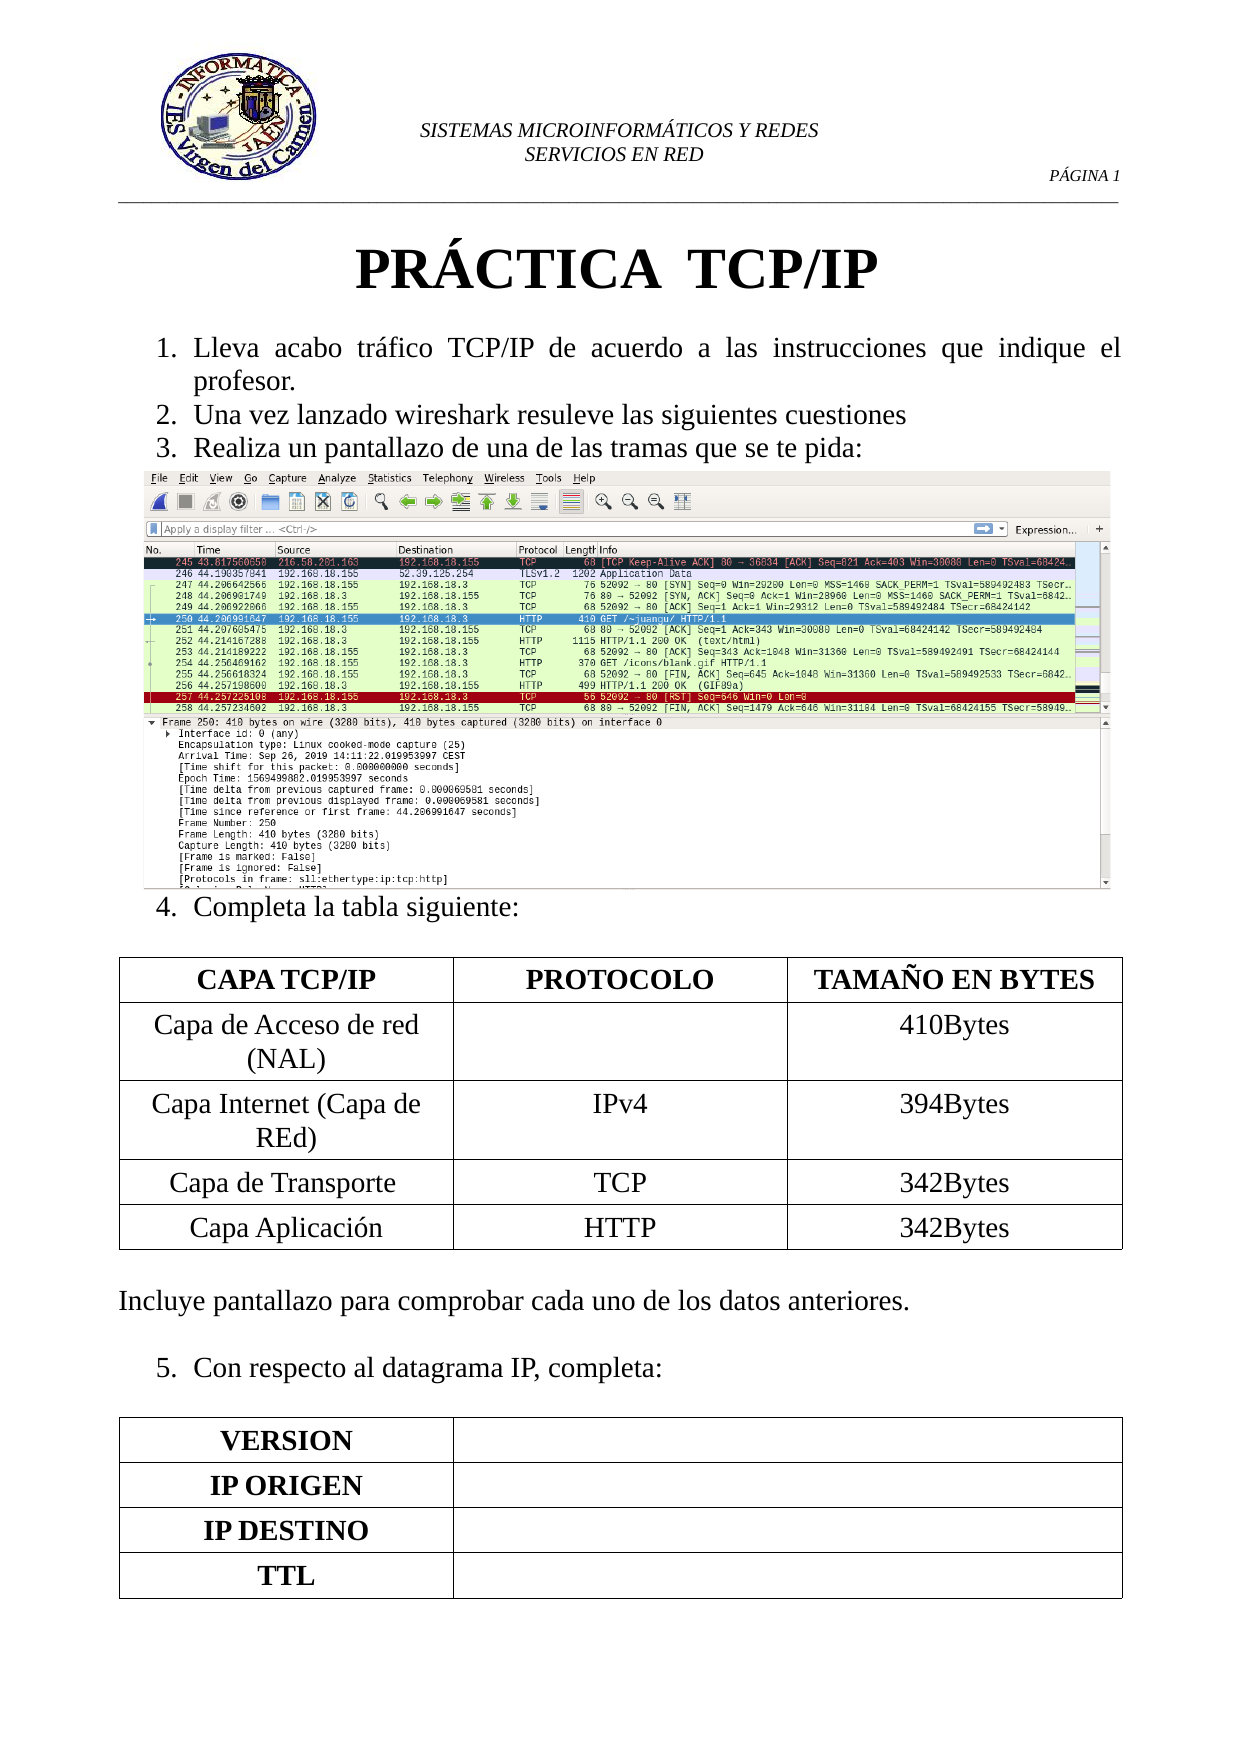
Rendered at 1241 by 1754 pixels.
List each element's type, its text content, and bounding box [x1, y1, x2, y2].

table_header CAPA TCP/IP [120, 958, 453, 1002]
table_cell HTTP [454, 1205, 787, 1249]
table_header VERSION [120, 1418, 453, 1462]
table_cell [454, 1553, 1122, 1597]
table_cell IPv4 [454, 1081, 787, 1159]
table_cell Capa Internet (Capa de REd) [120, 1081, 453, 1159]
list Lleva acabo tráfico TCP/IP de acuerdo a las instrucciones que indique el profesor. [156, 330, 1122, 397]
picture [161, 43, 319, 182]
text ­PRÁCTICA TCP/IP [118, 234, 1122, 301]
table_cell 410Bytes [788, 1003, 1122, 1080]
table_cell TTL [120, 1553, 453, 1597]
table_cell Capa Aplicación [120, 1205, 453, 1249]
table_header PROTOCOLO [454, 958, 787, 1002]
table_cell [454, 1003, 787, 1080]
table_cell IP ORIGEN [120, 1463, 453, 1507]
list Completa la tabla siguiente: [156, 464, 1122, 923]
table_cell 342Bytes [788, 1160, 1122, 1204]
list Realiza un pantallazo de una de las tramas que se te pida: [156, 431, 1122, 464]
list Con respecto al datagrama IP, completa: [156, 1350, 1122, 1383]
table_cell TCP [454, 1160, 787, 1204]
list Una vez lanzado wireshark resuleve las siguientes cuestiones [156, 397, 1122, 431]
table_cell [454, 1508, 1122, 1552]
table_cell IP DESTINO [120, 1508, 453, 1552]
text Incluye pantallazo para comprobar cada uno de los datos anteriores. [118, 1283, 1122, 1316]
table_cell Capa de Transporte [120, 1160, 453, 1204]
table_cell 394Bytes [788, 1081, 1122, 1159]
picture [143, 471, 1111, 890]
table_cell Capa de Acceso de red (NAL) [120, 1003, 453, 1080]
table_header TAMAÑO EN BYTES [788, 958, 1122, 1002]
table_cell 342Bytes [788, 1205, 1122, 1249]
table_header [454, 1418, 1122, 1462]
table_cell [454, 1463, 1122, 1507]
